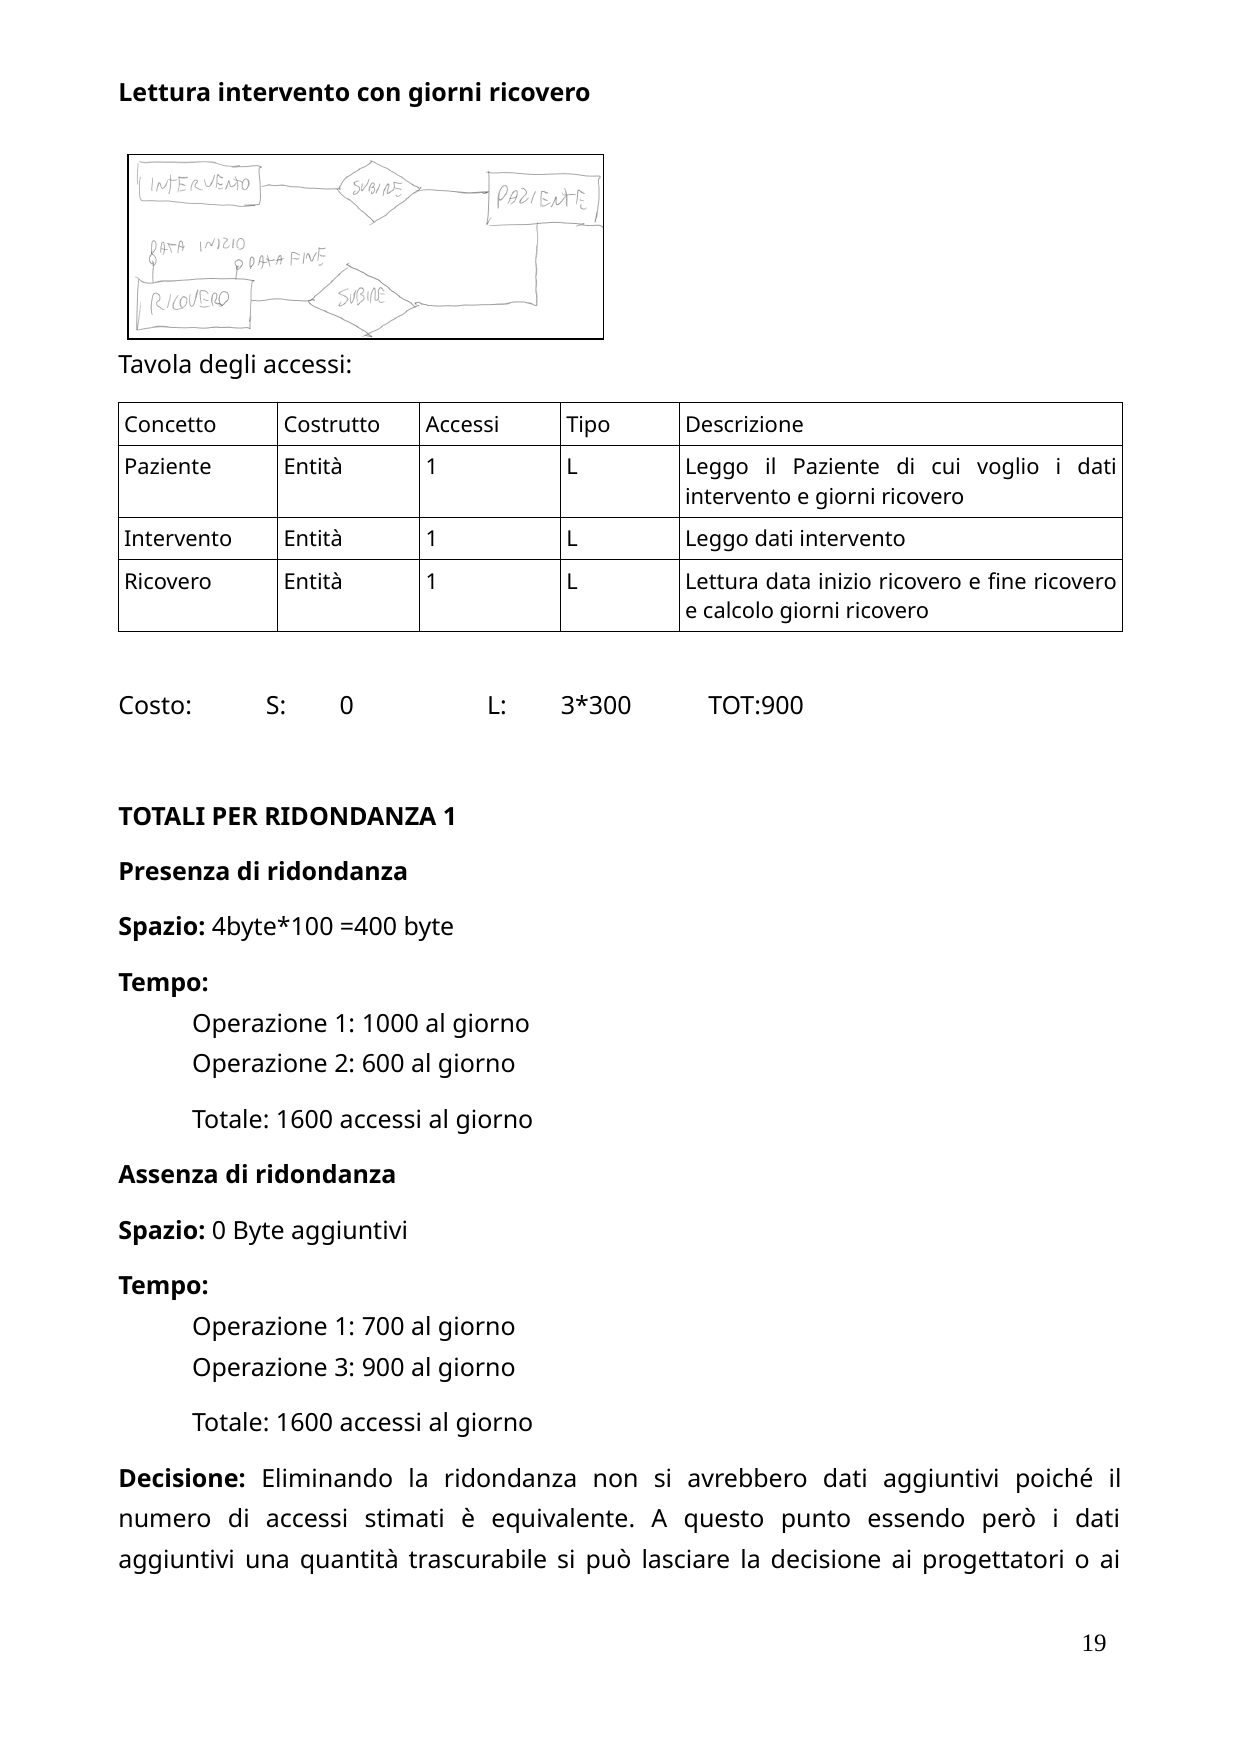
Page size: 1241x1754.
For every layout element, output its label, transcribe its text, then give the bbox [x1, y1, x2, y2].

table_cell Leggo il Paziente di cui voglio i dati intervento e giorni ricovero [680, 446, 1122, 517]
table_cell Intervento [119, 518, 277, 559]
text TOTALI PER RIDONDANZA 1 [118, 798, 1122, 832]
table_cell Leggo dati intervento [680, 518, 1122, 559]
table_cell 1 [420, 446, 560, 517]
table_cell Entità [278, 446, 419, 517]
text Tempo: Operazione 1: 700 al giorno Operazione 3: 900 al giorno [118, 1268, 1122, 1383]
table_cell Entità [278, 560, 419, 631]
text Decisione: Eliminando la ridondanza non si avrebbero dati aggiuntivi poiché il numero di accessi stimati è equivalente. A questo punto essendo però i dati aggiuntivi una quantità trascurabile si può lasciare la decisione ai progettatori o ai [118, 1460, 1122, 1576]
table_cell 1 [420, 518, 560, 559]
table_cell L [561, 518, 679, 559]
table_cell Ricovero [119, 560, 277, 631]
table_cell L [561, 446, 679, 517]
text Assenza di ridondanza [118, 1157, 1122, 1191]
table_header Descrizione [680, 403, 1122, 444]
text Lettura intervento con giorni ricovero [118, 75, 1122, 109]
text Spazio: 0 Byte aggiuntivi [118, 1212, 1122, 1246]
text Presenza di ridondanza [118, 854, 1122, 888]
table_cell 1 [420, 560, 560, 631]
table_cell Paziente [119, 446, 277, 517]
text Tempo: Operazione 1: 1000 al giorno Operazione 2: 600 al giorno [118, 964, 1122, 1080]
table_header Accessi [420, 403, 560, 444]
table_cell Entità [278, 518, 419, 559]
text Totale: 1600 accessi al giorno [118, 1405, 1122, 1439]
table_cell L [561, 560, 679, 631]
text Tavola degli accessi: [118, 130, 1122, 381]
table_cell Lettura data inizio ricovero e fine ricovero e calcolo giorni ricovero [680, 560, 1122, 631]
table_header Tipo [561, 403, 679, 444]
table_header Concetto [119, 403, 277, 444]
text Spazio: 4byte*100 =400 byte [118, 909, 1122, 943]
text Costo: S: 0 L: 3*300 TOT:900 [118, 687, 1122, 721]
text Totale: 1600 accessi al giorno [118, 1102, 1122, 1136]
table_header Costrutto [278, 403, 419, 444]
